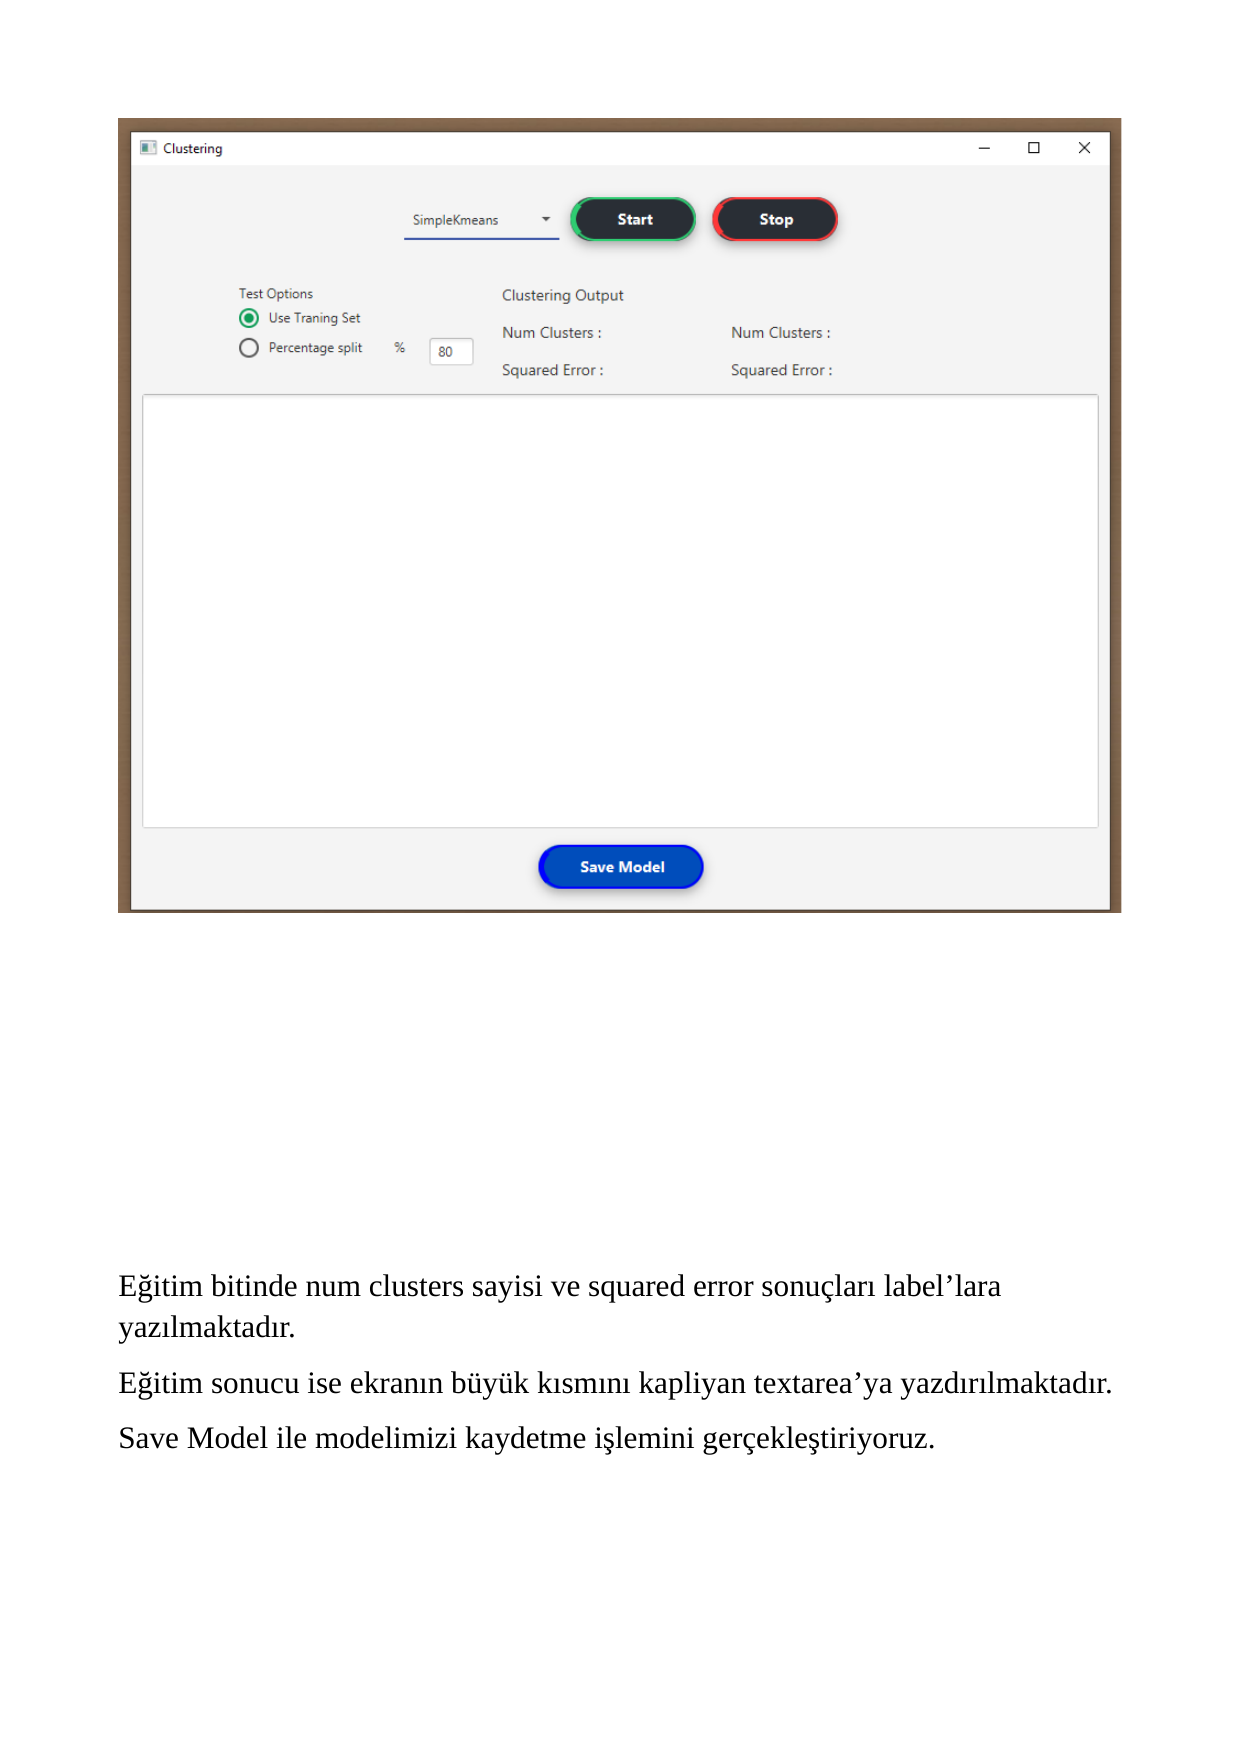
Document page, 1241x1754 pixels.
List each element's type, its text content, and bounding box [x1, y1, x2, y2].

text Eğitim bitinde num clusters sayisi ve squared error sonuçları label’lara yazılmaktadır. [118, 1267, 1122, 1344]
text Save Model ile modelimizi kaydetme işlemini gerçekleştiriyoruz. [118, 1420, 1122, 1456]
text Eğitim sonucu ise ekranın büyük kısmını kapliyan textarea’ya yazdırılmaktadır. [118, 1364, 1122, 1400]
